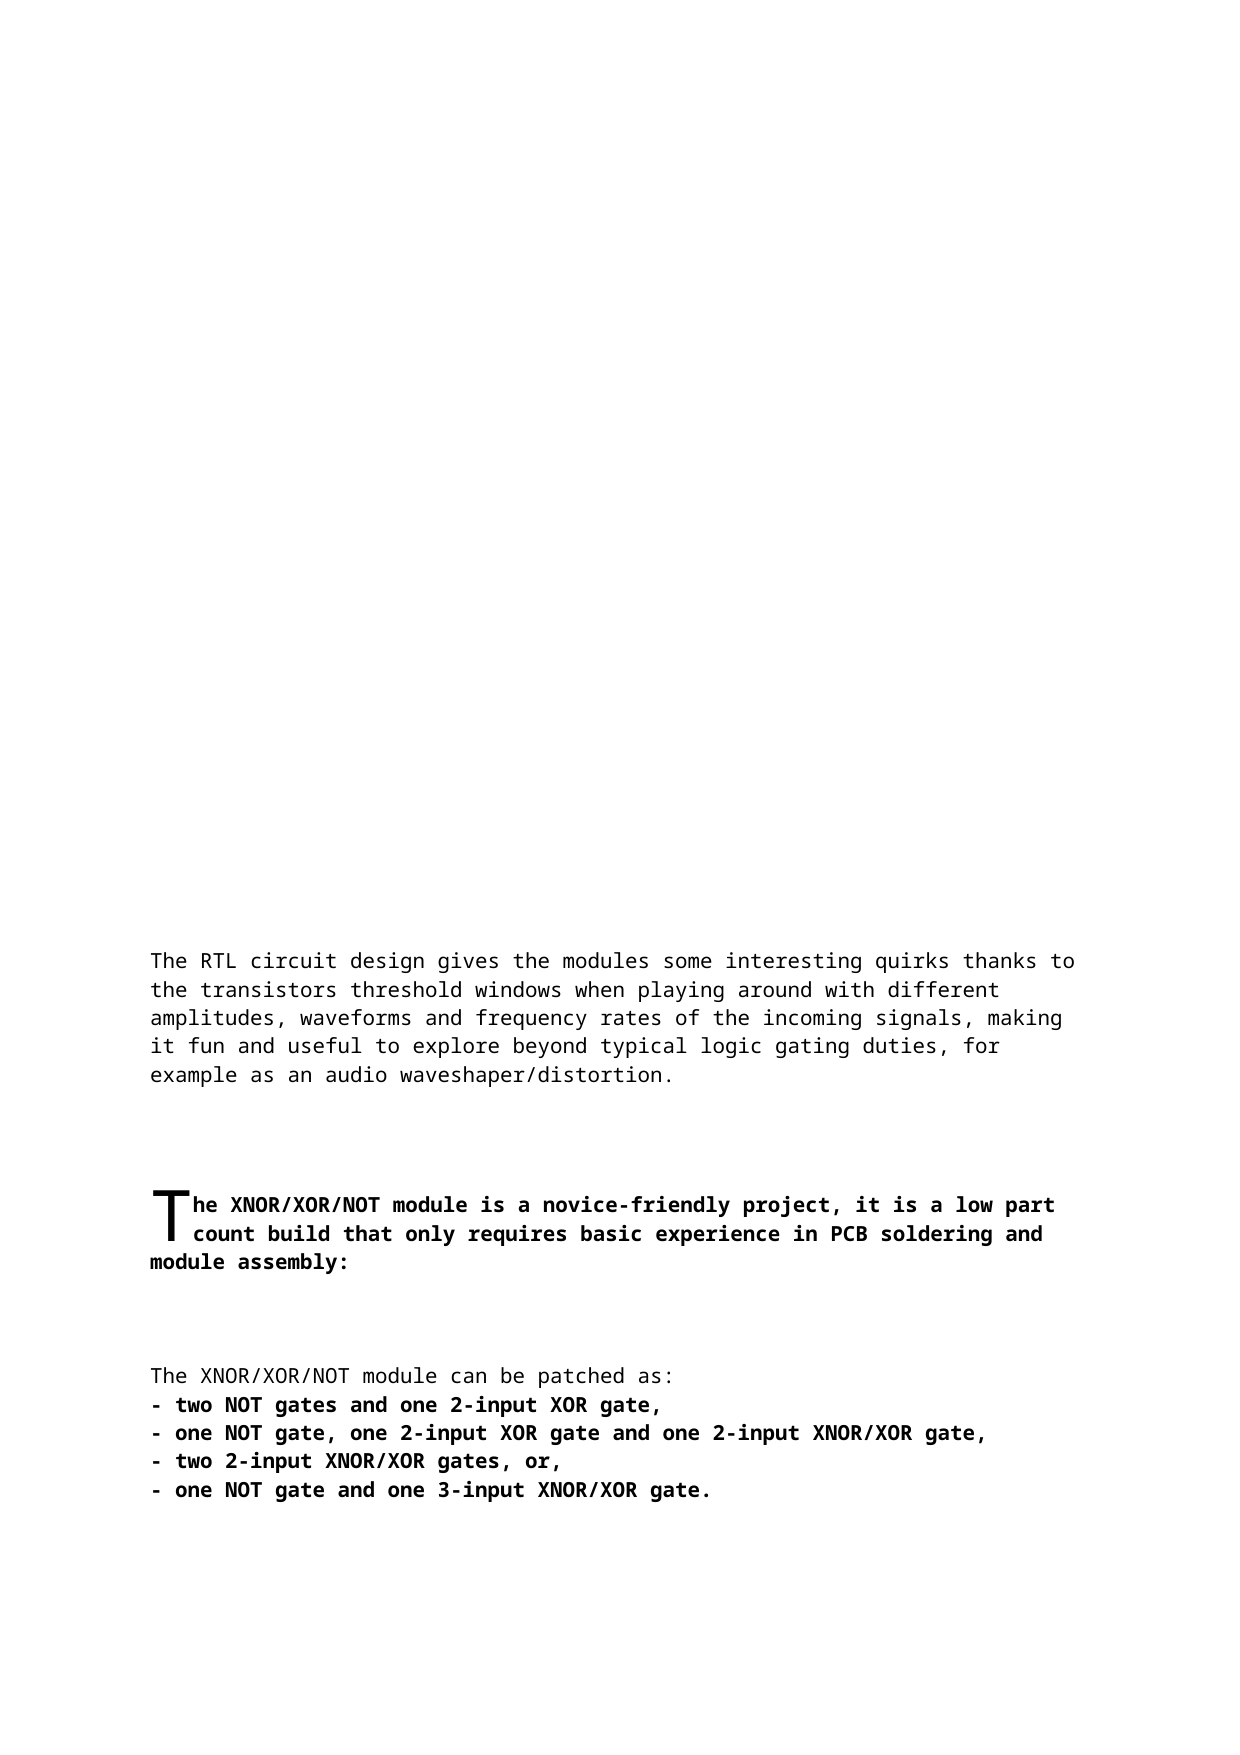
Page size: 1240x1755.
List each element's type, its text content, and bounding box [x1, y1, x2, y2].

text - two NOT gates and one 2-input XOR gate, [150, 1390, 1089, 1418]
text - one NOT gate and one 3-input XNOR/XOR gate. [150, 1475, 1089, 1503]
text The XNOR/XOR/NOT module is a novice-friendly project, it is a low part count build that only requires basic experience in PCB soldering and module assembly: [150, 1191, 1089, 1276]
text The XNOR/XOR/NOT module can be patched as: [150, 1361, 1089, 1390]
text The RTL circuit design gives the modules some interesting quirks thanks to the transistors threshold windows when playing around with different amplitudes, waveforms and frequency rates of the incoming signals, making it fun and useful to explore beyond typical logic gating duties, for example as an audio waveshaper/distortion. [150, 946, 1089, 1088]
text - two 2-input XNOR/XOR gates, or, [150, 1447, 1089, 1475]
text - one NOT gate, one 2-input XOR gate and one 2-input XNOR/XOR gate, [150, 1418, 1089, 1447]
